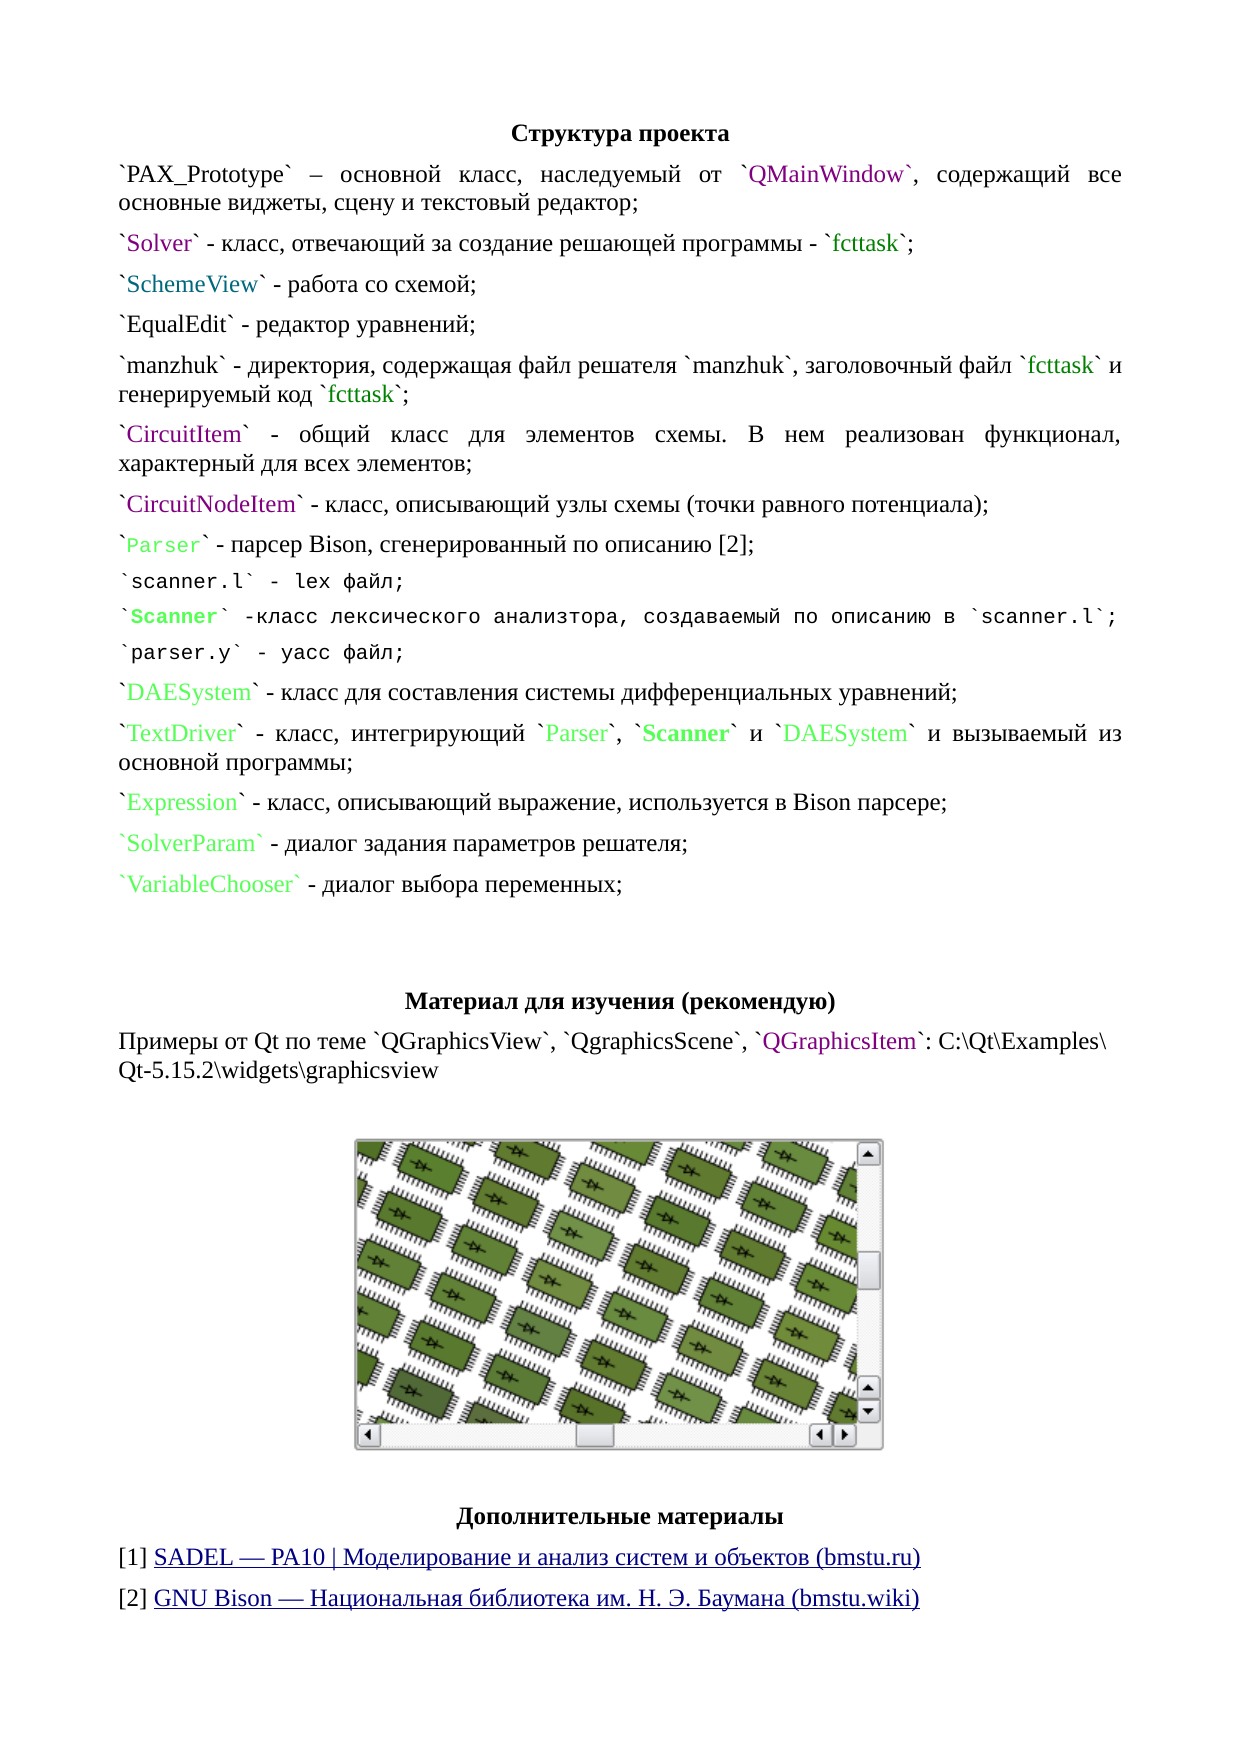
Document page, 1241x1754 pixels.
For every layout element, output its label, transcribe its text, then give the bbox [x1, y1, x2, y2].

picture [344, 1130, 896, 1461]
text `Expression` - класс, описывающий выражение, используется в Bison парсере; [118, 787, 1122, 816]
text `EqualEdit` - редактор уравнений; [118, 309, 1122, 338]
text [1] SADEL — PA10 | Моделирование и анализ систем и объектов (bmstu.ru) [118, 1542, 1122, 1571]
text Примеры от Qt по теме `QGraphicsView`, `QgraphicsScene`, `QGraphicsItem`: C:\Qt\Examples\Qt-5.15.2\widgets\graphicsview [118, 1026, 1122, 1084]
text `SchemeView` - работа со схемой; [118, 269, 1122, 297]
text `SolverParam` - диалог задания параметров решателя; [118, 828, 1122, 857]
text `TextDriver` - класс, интегрирующий `Parser`, `Scanner` и `DAESystem` и вызываемый из основной программы; [118, 718, 1122, 776]
text Материал для изучения (рекомендую) [118, 986, 1122, 1014]
text `DAESystem` - класс для составления системы дифференциальных уравнений; [118, 677, 1122, 706]
text `PAX_Prototype` – основной класс, наследуемый от `QMainWindow`, содержащий все основные виджеты, сцену и текстовый редактор; [118, 159, 1122, 216]
text `CircuitNodeItem` - класс, описывающий узлы схемы (точки равного потенциала); [118, 489, 1122, 517]
text `Solver` - класс, отвечающий за создание решающей программы - `fcttask`; [118, 228, 1122, 257]
text `manzhuk` - директория, содержащая файл решателя `manzhuk`, заголовочный файл `fcttask` и генерируемый код `fcttask`; [118, 350, 1122, 407]
text Структура проекта [118, 118, 1122, 147]
text `scanner.l` - lex файл; [118, 571, 1122, 594]
text `parser.y` - yacc файл; [118, 642, 1122, 666]
text `CircuitItem` - общий класс для элементов схемы. В нем реализован функционал, характерный для всех элементов; [118, 419, 1122, 477]
text [2] GNU Bison — Национальная библиотека им. Н. Э. Баумана (bmstu.wiki) [118, 1583, 1122, 1611]
text `Scanner` -класс лексического анализтора, создаваемый по описанию в `scanner.l`; [118, 606, 1122, 630]
text `Parser` - парсер Bison, сгенерированный по описанию [2]; [118, 529, 1122, 559]
text `VariableChooser` - диалог выбора переменных; [118, 869, 1122, 897]
text Дополнительные материалы [118, 1501, 1122, 1530]
